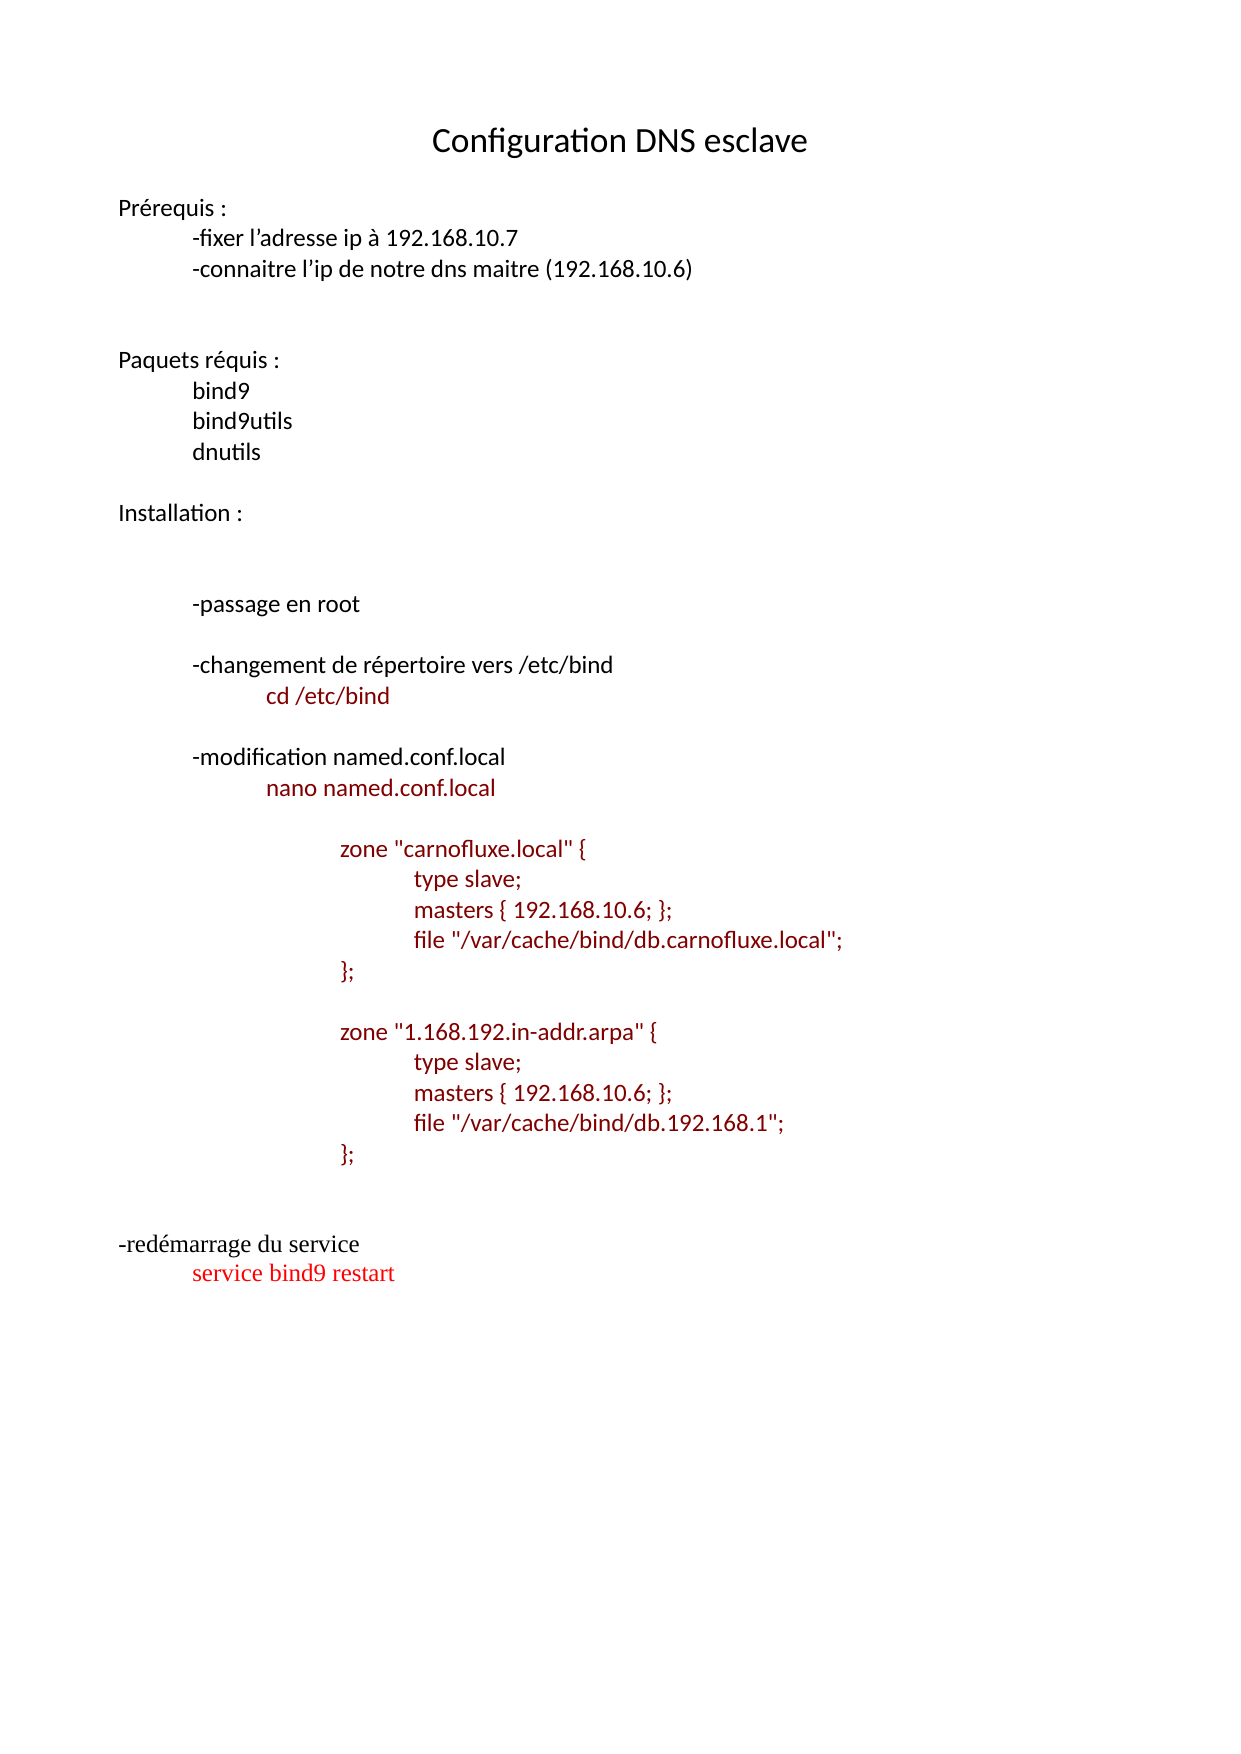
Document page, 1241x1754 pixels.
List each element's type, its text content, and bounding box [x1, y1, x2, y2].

text Prérequis : [118, 192, 1122, 222]
text type slave; [118, 863, 1122, 894]
text bind9 [118, 375, 1122, 406]
text Installation : [118, 497, 1122, 528]
text }; [118, 1138, 1122, 1168]
text dnutils [118, 436, 1122, 467]
text -connaitre l’ip de notre dns maitre (192.168.10.6) [118, 253, 1122, 283]
text -changement de répertoire vers /etc/bind [118, 650, 1122, 680]
text zone "1.168.192.in-addr.arpa" { [118, 1016, 1122, 1046]
text service bind9 restart [118, 1258, 1122, 1287]
text nano named.conf.local [118, 772, 1122, 802]
text bind9utils [118, 406, 1122, 436]
text Configuration DNS esclave [118, 118, 1122, 161]
text file "/var/cache/bind/db.carnofluxe.local"; [118, 924, 1122, 955]
text Paquets réquis : [118, 344, 1122, 375]
text -redémarrage du service [118, 1229, 1122, 1258]
text -fixer l’adresse ip à 192.168.10.7 [118, 222, 1122, 253]
text masters { 192.168.10.6; }; [118, 894, 1122, 924]
text zone "carnofluxe.local" { [118, 833, 1122, 863]
text -passage en root [118, 589, 1122, 619]
text }; [118, 955, 1122, 985]
text file "/var/cache/bind/db.192.168.1"; [118, 1107, 1122, 1138]
text cd /etc/bind [118, 680, 1122, 711]
text -modification named.conf.local [118, 741, 1122, 772]
text type slave; [118, 1046, 1122, 1077]
text masters { 192.168.10.6; }; [118, 1077, 1122, 1107]
